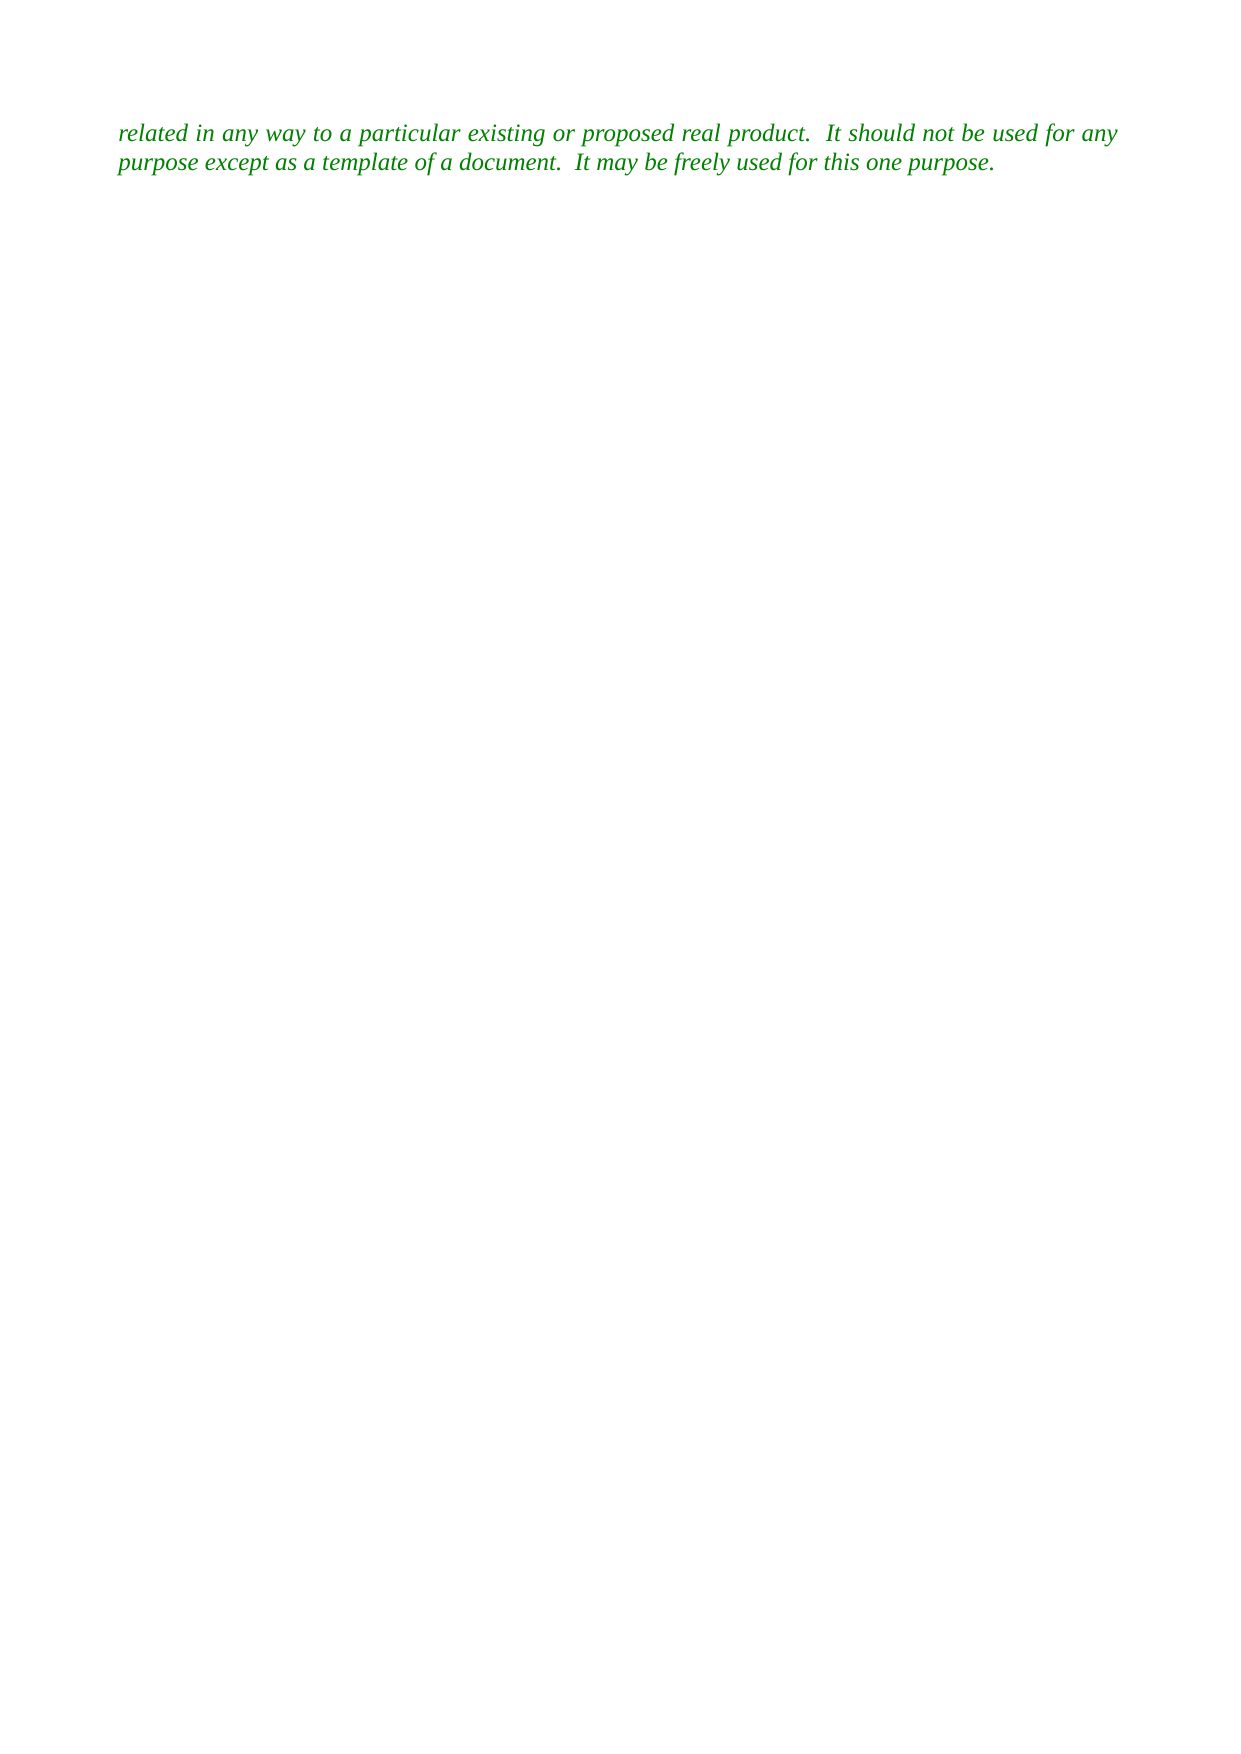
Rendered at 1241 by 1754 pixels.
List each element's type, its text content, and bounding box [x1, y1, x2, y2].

text related in any way to a particular existing or proposed real product. It should not be used for any purpose except as a template of a document. It may be freely used for this one purpose. [118, 118, 1122, 176]
